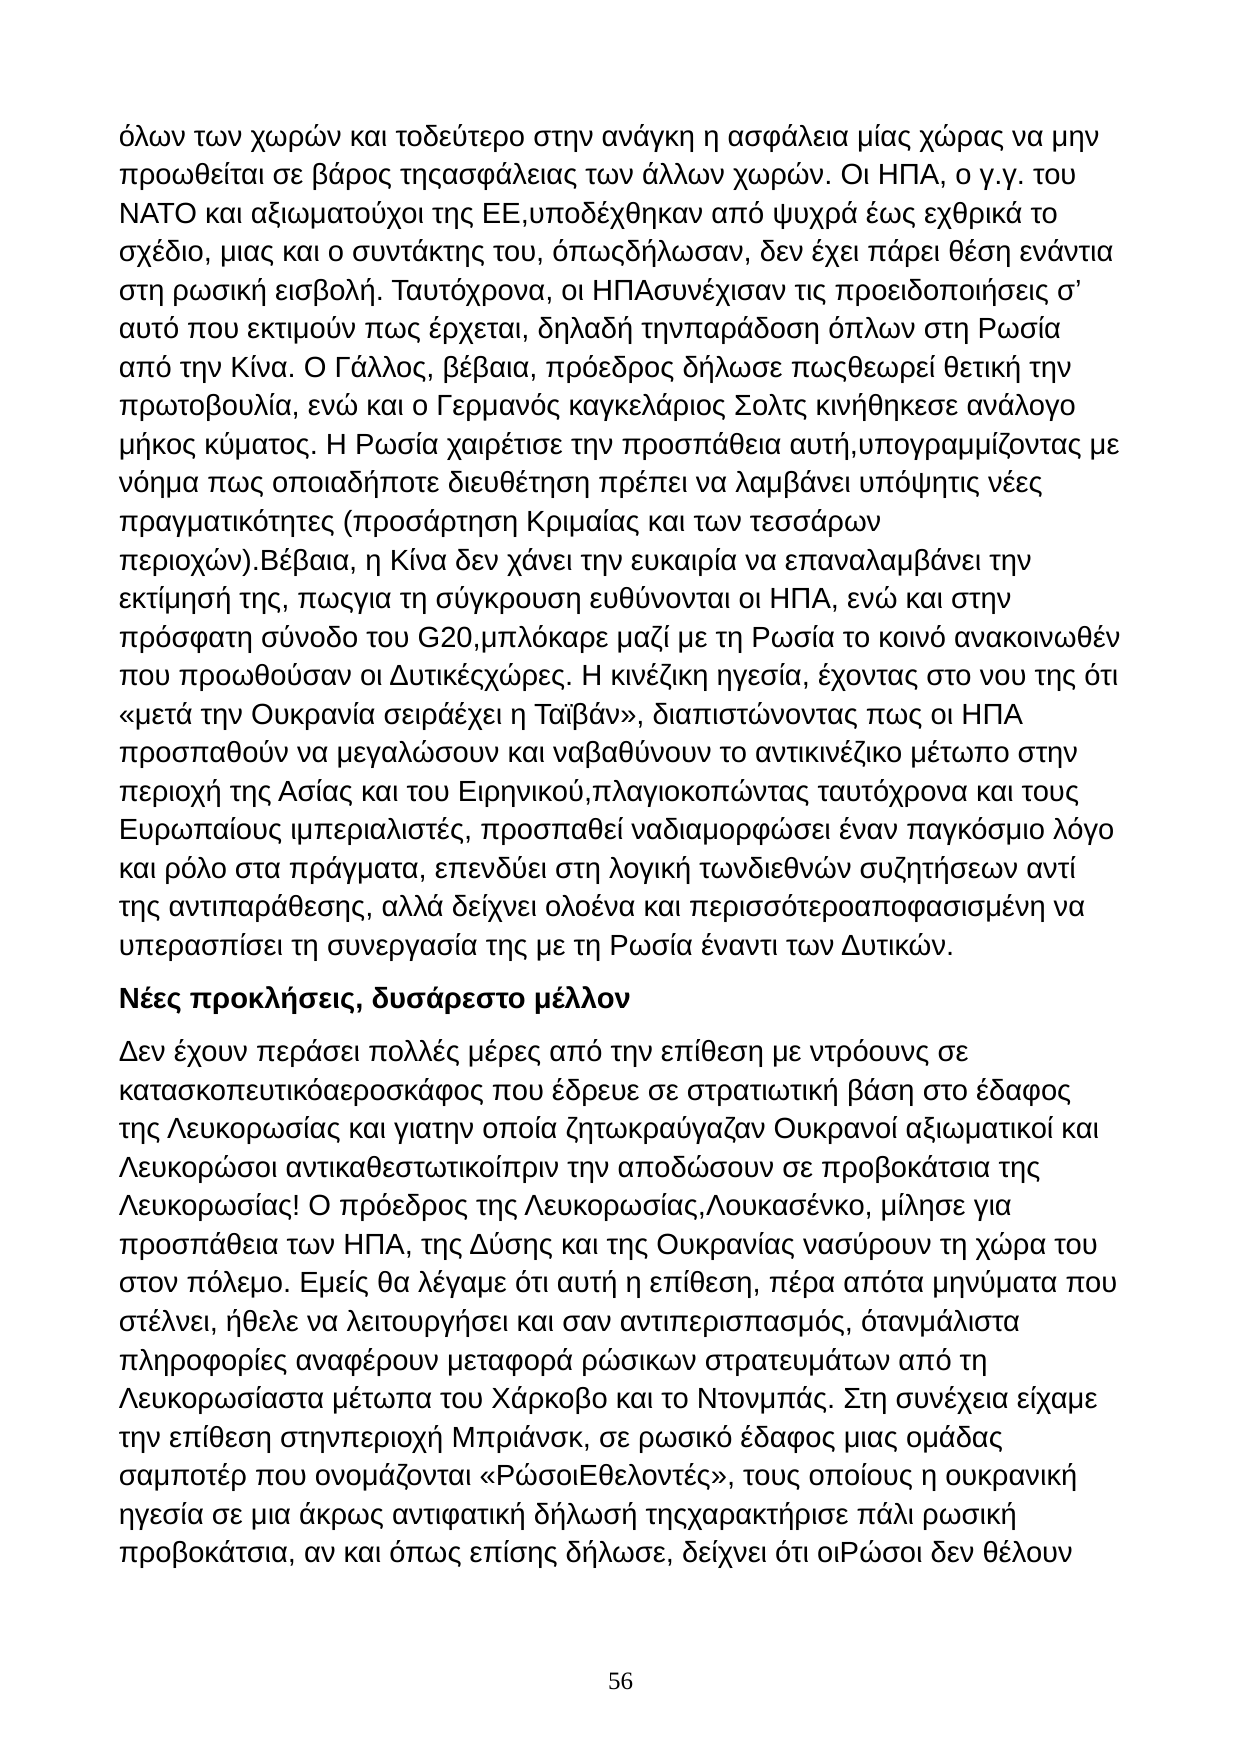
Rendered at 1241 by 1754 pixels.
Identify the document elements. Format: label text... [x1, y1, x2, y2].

text Νέες προκλήσεις, δυσάρεστο μέλλον [118, 981, 1122, 1014]
text όλων των χωρών και τοδεύτερο στην ανάγκη η ασφάλεια μίας χώρας να μην προωθείται σε βάρος τηςασφάλειας των άλλων χωρών. Οι ΗΠΑ, ο γ.γ. του ΝΑΤΟ και αξιωματούχοι της ΕΕ,υποδέχθηκαν από ψυχρά έως εχθρικά το σχέδιο, μιας και ο συντάκτης του, όπωςδήλωσαν, δεν έχει πάρει θέση ενάντια στη ρωσική εισβολή. Ταυτόχρονα, οι ΗΠΑσυνέχισαν τις προειδοποιήσεις σ’ αυτό που εκτιμούν πως έρχεται, δηλαδή τηνπαράδοση όπλων στη Ρωσία από την Κίνα. Ο Γάλλος, βέβαια, πρόεδρος δήλωσε πωςθεωρεί θετική την πρωτοβουλία, ενώ και ο Γερμανός καγκελάριος Σολτς κινήθηκεσε ανάλογο μήκος κύματος. Η Ρωσία χαιρέτισε την προσπάθεια αυτή,υπογραμμίζοντας με νόημα πως οποιαδήποτε διευθέτηση πρέπει να λαμβάνει υπόψητις νέες πραγματικότητες (προσάρτηση Κριμαίας και των τεσσάρων περιοχών).Βέβαια, η Κίνα δεν χάνει την ευκαιρία να επαναλαμβάνει την εκτίμησή της, πωςγια τη σύγκρουση ευθύνονται οι ΗΠΑ, ενώ και στην πρόσφατη σύνοδο του G20,μπλόκαρε μαζί με τη Ρωσία το κοινό ανακοινωθέν που προωθούσαν οι Δυτικέςχώρες. Η κινέζικη ηγεσία, έχοντας στο νου της ότι «μετά την Ουκρανία σειράέχει η Ταϊβάν», διαπιστώνοντας πως οι ΗΠΑ προσπαθούν να μεγαλώσουν και ναβαθύνουν το αντικινέζικο μέτωπο στην περιοχή της Ασίας και του Ειρηνικού,πλαγιοκοπώντας ταυτόχρονα και τους Ευρωπαίους ιμπεριαλιστές, προσπαθεί ναδιαμορφώσει έναν παγκόσμιο λόγο και ρόλο στα πράγματα, επενδύει στη λογική τωνδιεθνών συζητήσεων αντί της αντιπαράθεσης, αλλά δείχνει ολοένα και περισσότεροαποφασισμένη να υπερασπίσει τη συνεργασία της με τη Ρωσία έναντι των Δυτικών. [118, 118, 1122, 961]
text Δεν έχουν περάσει πολλές μέρες από την επίθεση με ντρόουνς σε κατασκοπευτικόαεροσκάφος που έδρευε σε στρατιωτική βάση στο έδαφος της Λευκορωσίας και γιατην οποία ζητωκραύγαζαν Ουκρανοί αξιωματικοί και Λευκορώσοι αντικαθεστωτικοίπριν την αποδώσουν σε προβοκάτσια της Λευκορωσίας! Ο πρόεδρος της Λευκορωσίας,Λουκασένκο, μίλησε για προσπάθεια των ΗΠΑ, της Δύσης και της Ουκρανίας νασύρουν τη χώρα του στον πόλεμο. Εμείς θα λέγαμε ότι αυτή η επίθεση, πέρα απότα μηνύματα που στέλνει, ήθελε να λειτουργήσει και σαν αντιπερισπασμός, ότανμάλιστα πληροφορίες αναφέρουν μεταφορά ρώσικων στρατευμάτων από τη Λευκορωσίαστα μέτωπα του Χάρκοβο και το Ντονμπάς. Στη συνέχεια είχαμε την επίθεση στηνπεριοχή Μπριάνσκ, σε ρωσικό έδαφος μιας ομάδας σαμποτέρ που ονομάζονται «ΡώσοιΕθελοντές», τους οποίους η ουκρανική ηγεσία σε μια άκρως αντιφατική δήλωσή τηςχαρακτήρισε πάλι ρωσική προβοκάτσια, αν και όπως επίσης δήλωσε, δείχνει ότι οιΡώσοι δεν θέλουν [118, 1034, 1122, 1569]
